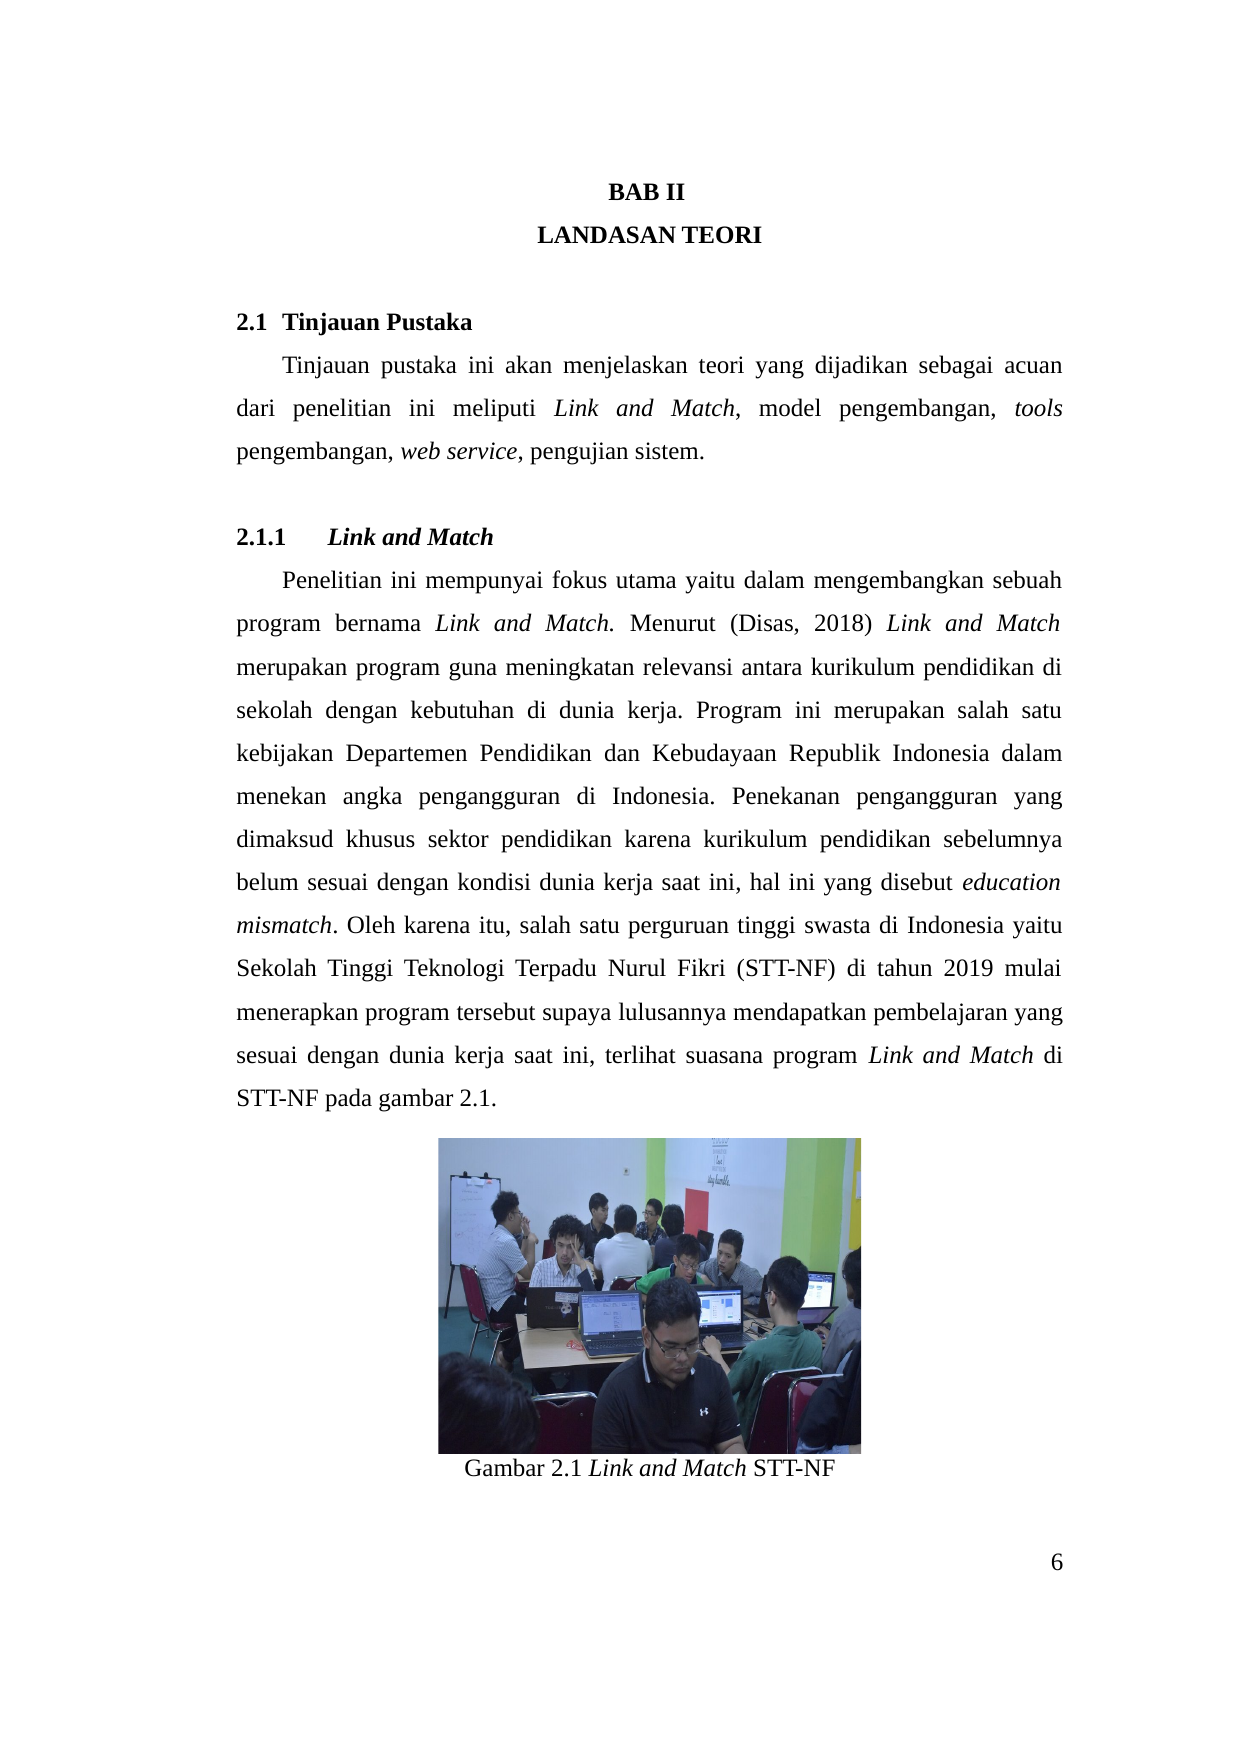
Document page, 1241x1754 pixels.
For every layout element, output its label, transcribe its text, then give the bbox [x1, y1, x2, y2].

text Penelitian ini mempunyai fokus utama yaitu dalam mengembangkan sebuah program bernama Link and Match. Menurut (Disas, 2018) Link and Match merupakan program guna meningkatan relevansi antara kurikulum pendidikan di sekolah dengan kebutuhan di dunia kerja. Program ini merupakan salah satu kebijakan Departemen Pendidikan dan Kebudayaan Republik Indonesia dalam menekan angka pengangguran di Indonesia. Penekanan pengangguran yang dimaksud khusus sektor pendidikan karena kurikulum pendidikan sebelumnya belum sesuai dengan kondisi dunia kerja saat ini, hal ini yang disebut education mismatch. Oleh karena itu, salah satu perguruan tinggi swasta di Indonesia yaitu Sekolah Tinggi Teknologi Terpadu Nurul Fikri (STT-NF) di tahun 2019 mulai menerapkan program tersebut supaya lulusannya mendapatkan pembelajaran yang sesuai dengan dunia kerja saat ini, terlihat suasana program Link and Match di STT-NF pada gambar 2.1. [236, 565, 1063, 1112]
subtitle 2.1.1 Link and Match [236, 522, 1063, 551]
text Tinjauan pustaka ini akan menjelaskan teori yang dijadikan sebagai acuan dari penelitian ini meliputi Link and Match, model pengembangan, tools pengembangan, web service, pengujian sistem. [236, 350, 1063, 465]
picture [438, 1138, 862, 1454]
subtitle 2.1 Tinjauan Pustaka [236, 307, 1063, 335]
subtitle LANDASAN TEORI [236, 220, 1063, 249]
text Gambar 2.1 Link and Match STT-NF [438, 1454, 861, 1482]
subtitle BAB II [236, 177, 1063, 206]
